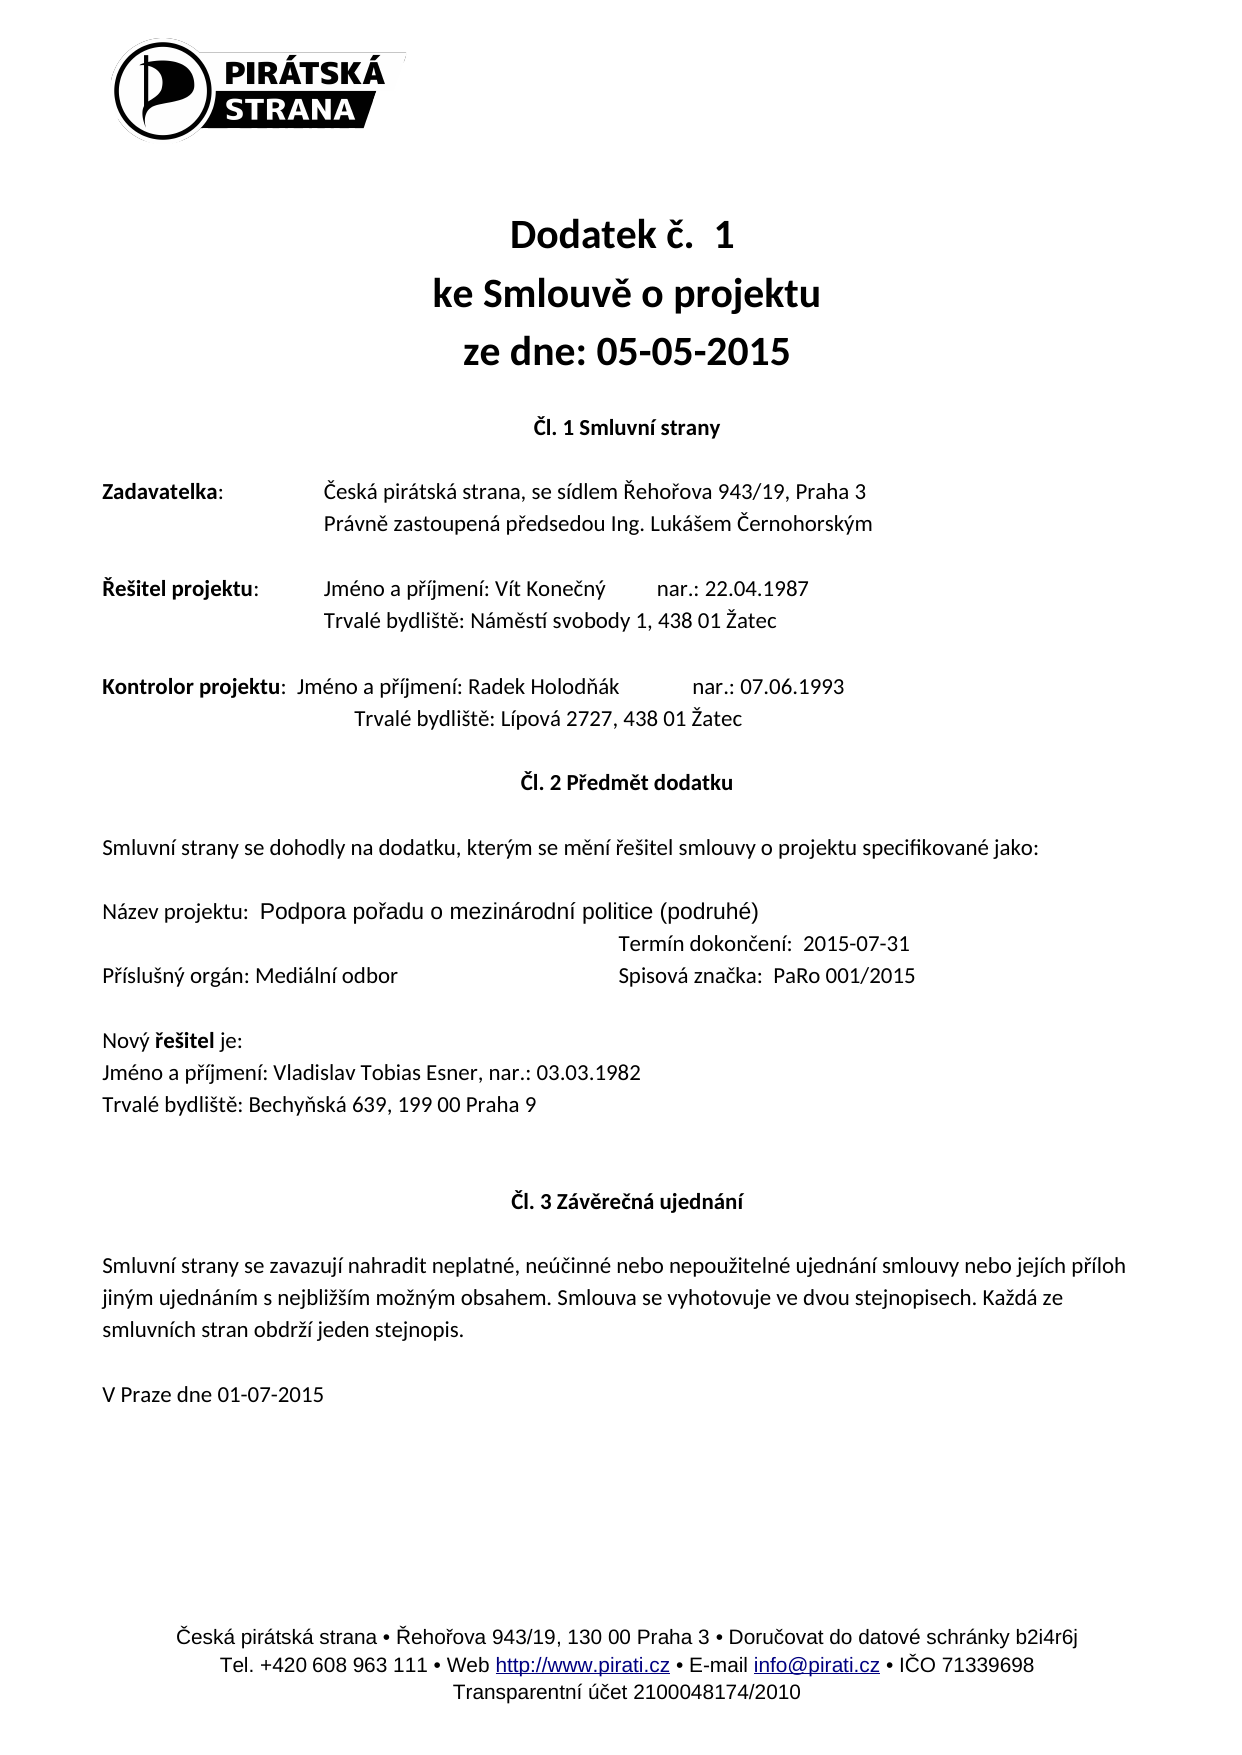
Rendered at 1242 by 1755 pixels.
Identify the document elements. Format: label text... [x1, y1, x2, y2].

text Název projektu: Podpora pořadu o mezinárodní politice (podruhé) [102, 897, 1152, 925]
text ke Smlouvě o projektu [102, 267, 1152, 317]
text Čl. 3 Závěrečná ujednání [102, 1187, 1152, 1215]
text Trvalé bydliště: Náměstí svobody 1, 438 01 Žatec [102, 606, 1151, 667]
text Termín dokončení: 2015-07-31 [102, 929, 1152, 957]
text Čl. 2 Předmět dodatku [102, 768, 1152, 796]
text Čl. 1 Smluvní strany [102, 413, 1152, 441]
text Kontrolor projektu: Jméno a příjmení: Radek Holodňák nar.: 07.06.1993 [102, 672, 1152, 700]
text Příslušný orgán: Mediální odbor Spisová značka: PaRo 001/2015 [102, 961, 1152, 989]
text Zadavatelka: Česká pirátská strana, se sídlem Řehořova 943/19, Praha 3 [102, 477, 1152, 505]
text Nový řešitel je: [102, 1026, 1152, 1054]
text Jméno a příjmení: Vladislav Tobias Esner, nar.: 03.03.1982 [102, 1058, 1152, 1086]
text Smluvní strany se dohodly na dodatku, kterým se mění řešitel smlouvy o projektu specifikované jako: [102, 833, 1152, 861]
text Trvalé bydliště: Bechyňská 639, 199 00 Praha 9 [102, 1090, 1152, 1118]
text Dodatek č. 1 [102, 208, 1152, 259]
text Řešitel projektu: Jméno a příjmení: Vít Konečný nar.: 22.04.1987 [102, 574, 1151, 602]
text ze dne: 05-05-2015 [102, 325, 1152, 376]
text Smluvní strany se zavazují nahradit neplatné, neúčinné nebo nepoužitelné ujednání smlouvy nebo jejích příloh jiným ujednáním s nejbližším možným obsahem. Smlouva se vyhotovuje ve dvou stejnopisech. Každá ze smluvních stran obdrží jeden stejnopis. [102, 1251, 1152, 1343]
text Trvalé bydliště: Lípová 2727, 438 01 Žatec [102, 704, 1152, 732]
text Právně zastoupená předsedou Ing. Lukášem Černohorským [324, 509, 1152, 537]
picture [110, 38, 407, 144]
text V Praze dne 01-07-2015 [102, 1380, 1152, 1408]
